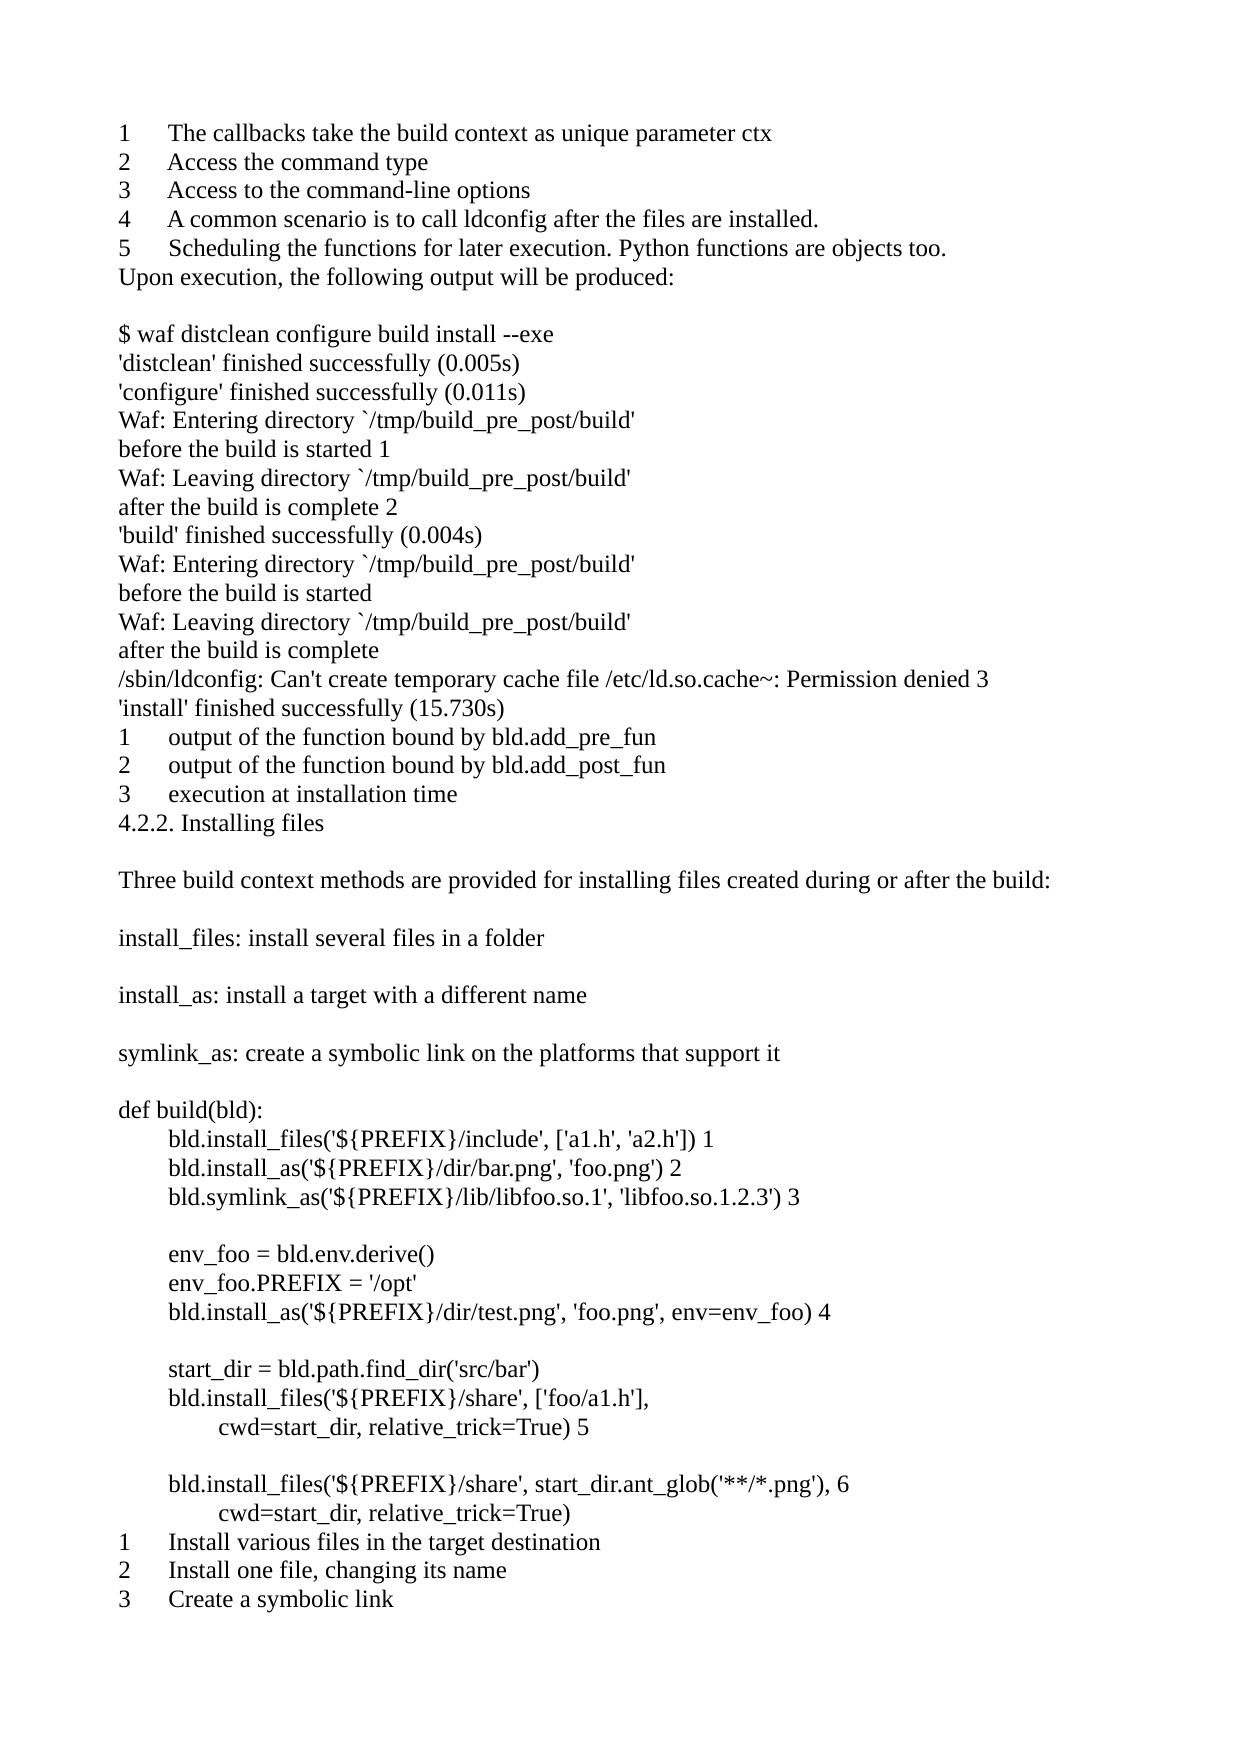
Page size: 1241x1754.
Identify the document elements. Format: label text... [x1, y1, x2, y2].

text env_foo.PREFIX = '/opt' [118, 1268, 1122, 1297]
text 1 Install various files in the target destination [118, 1527, 1122, 1556]
text 5 Scheduling the functions for later execution. Python functions are objects too. [118, 233, 1122, 262]
text def build(bld): [118, 1096, 1122, 1124]
text install_files: install several files in a folder [118, 923, 1122, 952]
text bld.install_files('${PREFIX}/share', start_dir.ant_glob('**/*.png'), 6 [118, 1469, 1122, 1498]
text 1 The callbacks take the build context as unique parameter ctx [118, 118, 1122, 147]
text 2 Install one file, changing its name [118, 1556, 1122, 1584]
text 2 output of the function bound by bld.add_post_fun [118, 751, 1122, 779]
text bld.install_files('${PREFIX}/include', ['a1.h', 'a2.h']) 1 [118, 1124, 1122, 1153]
text Waf: Entering directory `/tmp/build_pre_post/build' [118, 549, 1122, 578]
text 3 execution at installation time [118, 779, 1122, 808]
text Waf: Leaving directory `/tmp/build_pre_post/build' [118, 607, 1122, 636]
text Waf: Entering directory `/tmp/build_pre_post/build' [118, 406, 1122, 434]
text cwd=start_dir, relative_trick=True) 5 [118, 1412, 1122, 1441]
text $ waf distclean configure build install --exe [118, 319, 1122, 348]
text Three build context methods are provided for installing files created during or after the build: [118, 866, 1122, 894]
text bld.install_files('${PREFIX}/share', ['foo/a1.h'], [118, 1383, 1122, 1412]
text env_foo = bld.env.derive() [118, 1239, 1122, 1268]
text 1 output of the function bound by bld.add_pre_fun [118, 722, 1122, 751]
text 'configure' finished successfully (0.011s) [118, 377, 1122, 406]
text Waf: Leaving directory `/tmp/build_pre_post/build' [118, 463, 1122, 492]
text before the build is started 1 [118, 434, 1122, 463]
text 'build' finished successfully (0.004s) [118, 521, 1122, 549]
text after the build is complete 2 [118, 492, 1122, 521]
text symlink_as: create a symbolic link on the platforms that support it [118, 1038, 1122, 1067]
text 'install' finished successfully (15.730s) [118, 693, 1122, 722]
text after the build is complete [118, 636, 1122, 664]
text 4.2.2. Installing files [118, 808, 1122, 837]
text start_dir = bld.path.find_dir('src/bar') [118, 1354, 1122, 1383]
text install_as: install a target with a different name [118, 981, 1122, 1009]
text 3 Access to the command-line options [118, 176, 1122, 204]
text bld.install_as('${PREFIX}/dir/bar.png', 'foo.png') 2 [118, 1153, 1122, 1182]
text 3 Create a symbolic link [118, 1584, 1122, 1613]
text bld.install_as('${PREFIX}/dir/test.png', 'foo.png', env=env_foo) 4 [118, 1297, 1122, 1326]
text cwd=start_dir, relative_trick=True) [118, 1498, 1122, 1527]
text /sbin/ldconfig: Can't create temporary cache file /etc/ld.so.cache~: Permission denied 3 [118, 664, 1122, 693]
text before the build is started [118, 578, 1122, 607]
text 'distclean' finished successfully (0.005s) [118, 348, 1122, 377]
text 2 Access the command type [118, 147, 1122, 176]
text Upon execution, the following output will be produced: [118, 262, 1122, 291]
text 4 A common scenario is to call ldconfig after the files are installed. [118, 204, 1122, 233]
text bld.symlink_as('${PREFIX}/lib/libfoo.so.1', 'libfoo.so.1.2.3') 3 [118, 1182, 1122, 1211]
